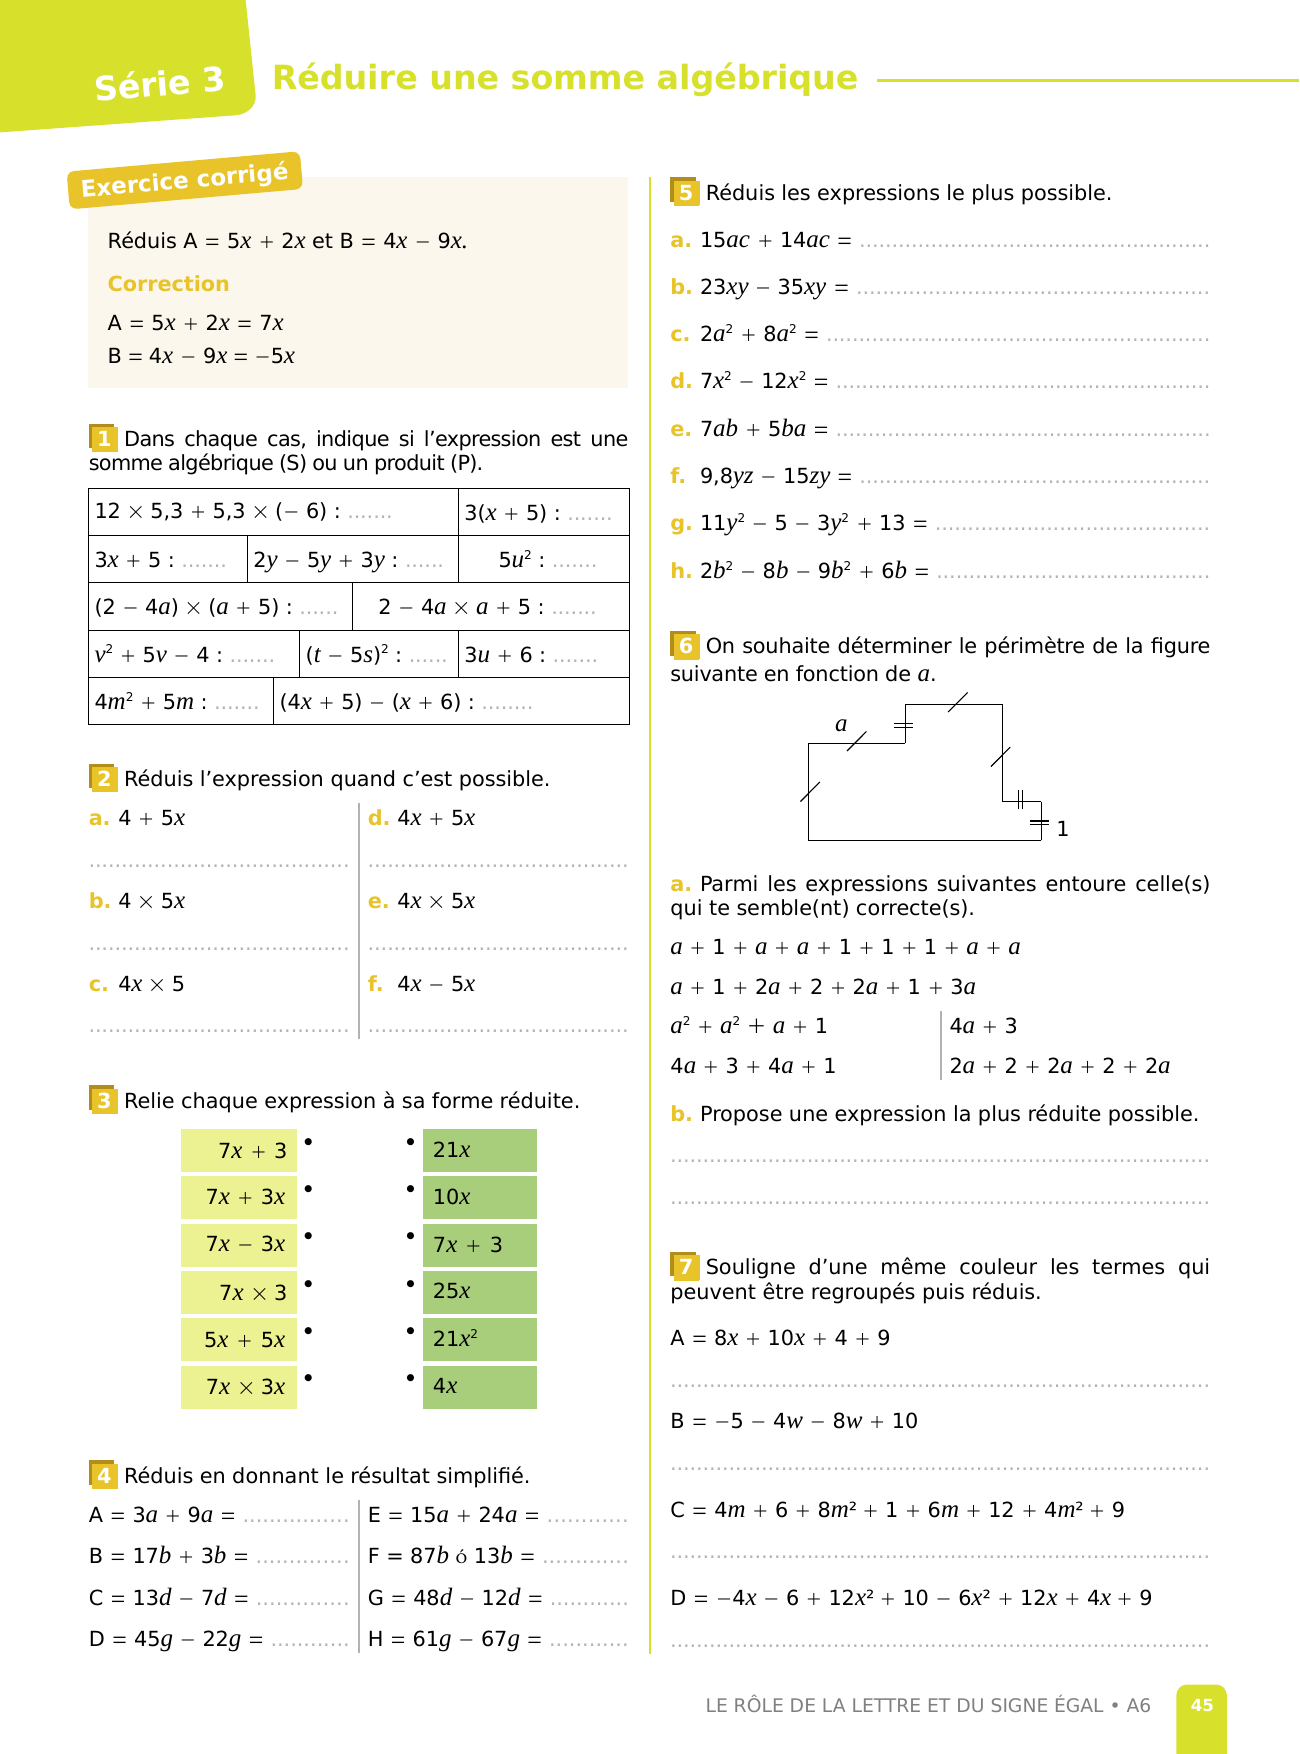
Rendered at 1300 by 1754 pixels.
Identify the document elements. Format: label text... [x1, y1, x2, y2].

list 4x × 5 [88, 955, 350, 996]
list 7ab  5ba = [670, 400, 1211, 442]
table_cell 21x2 [423, 1318, 537, 1361]
table_cell 4x [423, 1366, 537, 1409]
table_header 3(x  5) : ....... [459, 489, 629, 535]
table_cell  [355, 1220, 419, 1267]
text 4a  3 [949, 1011, 1211, 1039]
text a  1  2a  2  2a  1  3a [670, 972, 1211, 1000]
table_header 7x  3 [181, 1129, 297, 1172]
table_cell  [355, 1314, 419, 1361]
text G = 48d − 12d = [368, 1569, 629, 1610]
text 4a  3  4a  1 [670, 1051, 932, 1079]
table_cell 2y − 5y  3y : ...... [248, 536, 458, 582]
text a2  a2  a  1 [670, 1011, 932, 1039]
text B = 4x − 9x = −5x [107, 341, 609, 369]
table_cell 2 − 4a × a  5 : ....... [353, 583, 629, 629]
subtitle Réduis en donnant le résultat simplifié. [114, 1460, 629, 1488]
subtitle Réduis l’expression quand c’est possible. [88, 763, 629, 792]
subtitle Relie chaque expression à sa forme réduite. [114, 1085, 629, 1113]
table_cell 5u2 : ....... [459, 536, 629, 582]
text F = 87b  13b = [368, 1528, 629, 1569]
list 7x2 − 12x2 = [670, 353, 1211, 394]
list Propose une expression la plus réduite possible. [670, 1102, 1211, 1127]
table_header 12 × 5,3  5,3 × (− 6) : ....... [89, 489, 458, 535]
text Correction [107, 272, 609, 296]
list 4x − 5x [368, 955, 629, 996]
table_cell  [301, 1267, 355, 1314]
list B = 17b  3b = [88, 1528, 350, 1569]
table_cell 10x [423, 1176, 537, 1219]
text C = 4m  6  8m²  1  6m  12  4m²  9 [670, 1481, 1211, 1523]
list 15ac  14ac = [670, 211, 1211, 252]
list 9,8yz − 15zy = [670, 448, 1211, 489]
text Réduis A = 5x  2x et B = 4x − 9x. [107, 226, 609, 254]
list 4  5x [88, 803, 350, 831]
table_cell (t − 5s)2 : ...... [300, 631, 458, 677]
text a  1  a  a  1  1  1  a  a [670, 932, 1211, 960]
table_cell (2 − 4a) × (a  5) : ...... [89, 583, 352, 629]
table_cell  [355, 1267, 419, 1314]
table_header  [301, 1125, 355, 1172]
subtitle Dans chaque cas, indique si l’expression est une somme algébrique (S) ou un produit (P). [88, 423, 629, 476]
table_cell v2  5v − 4 : ....... [89, 631, 299, 677]
list 4 × 5x [88, 872, 350, 914]
table_cell 5x  5x [181, 1318, 297, 1361]
list B = −5 − 4w − 8w  10 [670, 1398, 1211, 1434]
table_cell  [301, 1220, 355, 1267]
table_cell  [301, 1361, 355, 1409]
list 2b2 − 8b − 9b2  6b = [670, 542, 1211, 583]
text A = 5x  2x = 7x [107, 308, 609, 336]
subtitle On souhaite déterminer le périmètre de la figure suivante en fonction de a. [670, 631, 1211, 687]
table_cell 7x  3 [423, 1224, 537, 1267]
table_cell  [301, 1172, 355, 1219]
table_cell 7x − 3x [181, 1224, 297, 1267]
list 11y2 − 5 − 3y2  13 = [670, 495, 1211, 536]
table_cell  [355, 1172, 419, 1219]
list A = 3a  9a = [88, 1500, 350, 1528]
table_cell 7x × 3 [181, 1271, 297, 1314]
text E = 15a  24a = [368, 1500, 629, 1528]
list D = 45g − 22g = [88, 1610, 350, 1652]
text D = −4x − 6  12x²  10 − 6x²  12x  4x  9 [670, 1570, 1211, 1611]
list 23xy − 35xy = [670, 258, 1211, 300]
list Parmi les expressions suivantes entoure celle(s) qui te semble(nt) correcte(s). [670, 872, 1211, 921]
table_cell 7x × 3x [181, 1366, 297, 1409]
table_cell  [355, 1361, 419, 1409]
list A = 8x  10x  4  9 [670, 1316, 1211, 1351]
subtitle Réduis les expressions le plus possible. [696, 177, 1211, 205]
table_cell 7x  3x [181, 1176, 297, 1219]
table_header  [355, 1125, 419, 1172]
list C = 13d − 7d = [88, 1569, 350, 1610]
table_cell (4x  5) − (x  6) : ........ [274, 678, 629, 724]
table_cell  [301, 1314, 355, 1361]
text 2a  2  2a  2  2a [949, 1051, 1211, 1079]
list 2a2  8a2 = [670, 306, 1211, 347]
subtitle Souligne d’une même couleur les termes qui peuvent être regroupés puis réduis. [670, 1252, 1211, 1304]
table_cell 3u  6 : ....... [459, 631, 629, 677]
table_cell 3x  5 : ....... [89, 536, 247, 582]
text H = 61g − 67g = [368, 1610, 629, 1652]
list 4x × 5x [368, 872, 629, 914]
table_header 21x [423, 1129, 537, 1172]
table_cell 4m2  5m : ....... [89, 678, 273, 724]
list 4x  5x [368, 803, 629, 831]
table_cell 25x [423, 1271, 537, 1314]
